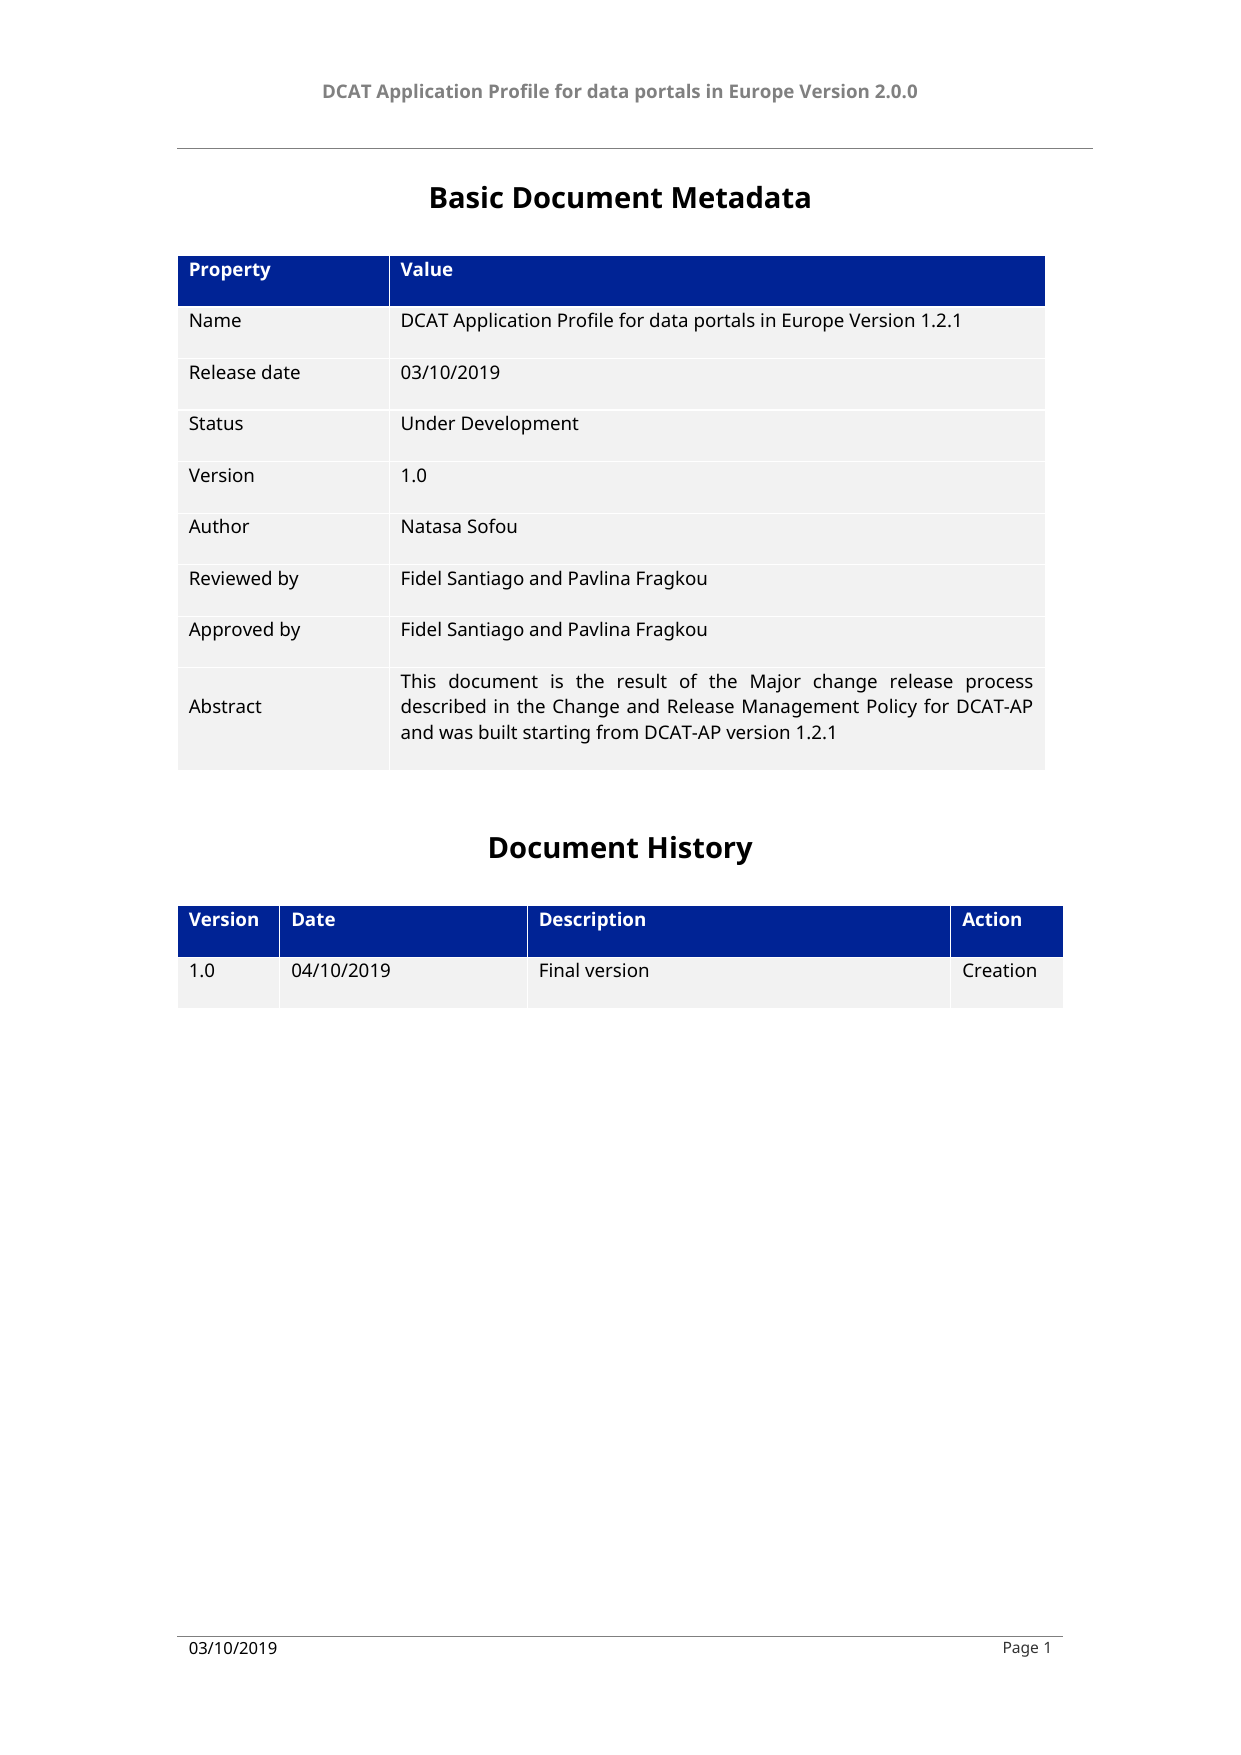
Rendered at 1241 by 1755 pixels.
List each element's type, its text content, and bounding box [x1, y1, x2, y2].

table_header Date [280, 906, 527, 957]
table_cell Abstract [178, 668, 389, 770]
table_cell Natasa Sofou [390, 514, 1045, 564]
title Basic Document Metadata [177, 178, 1063, 217]
table_cell 1.0 [178, 958, 279, 1008]
table_header Value [390, 256, 1045, 306]
table_header Version [178, 906, 279, 957]
table_cell Author [178, 514, 389, 564]
table_cell Creation [951, 958, 1063, 1008]
table_cell Final version [528, 958, 950, 1008]
title Document History [177, 828, 1063, 867]
table_cell Approved by [178, 617, 389, 667]
table_cell This document is the result of the Major change release process described in the Change and Release Management Policy for DCAT-AP and was built starting from DCAT-AP version 1.2.1 [390, 668, 1045, 770]
table_cell 04/10/2019 [280, 958, 527, 1008]
table_cell Version [178, 462, 389, 513]
table_header Property [178, 256, 389, 306]
table_cell 03/10/2019 [390, 359, 1045, 409]
table_header Action [951, 906, 1063, 957]
table_cell Status [178, 411, 389, 461]
table_cell Name [178, 308, 389, 358]
table_cell Fidel Santiago and Pavlina Fragkou [390, 565, 1045, 616]
table_cell Release date [178, 359, 389, 409]
table_cell Fidel Santiago and Pavlina Fragkou [390, 617, 1045, 667]
table_cell Reviewed by [178, 565, 389, 616]
table_cell DCAT Application Profile for data portals in Europe Version 1.2.1 [390, 308, 1045, 358]
table_header Description [528, 906, 950, 957]
table_cell 1.0 [390, 462, 1045, 513]
table_cell Under Development [390, 411, 1045, 461]
